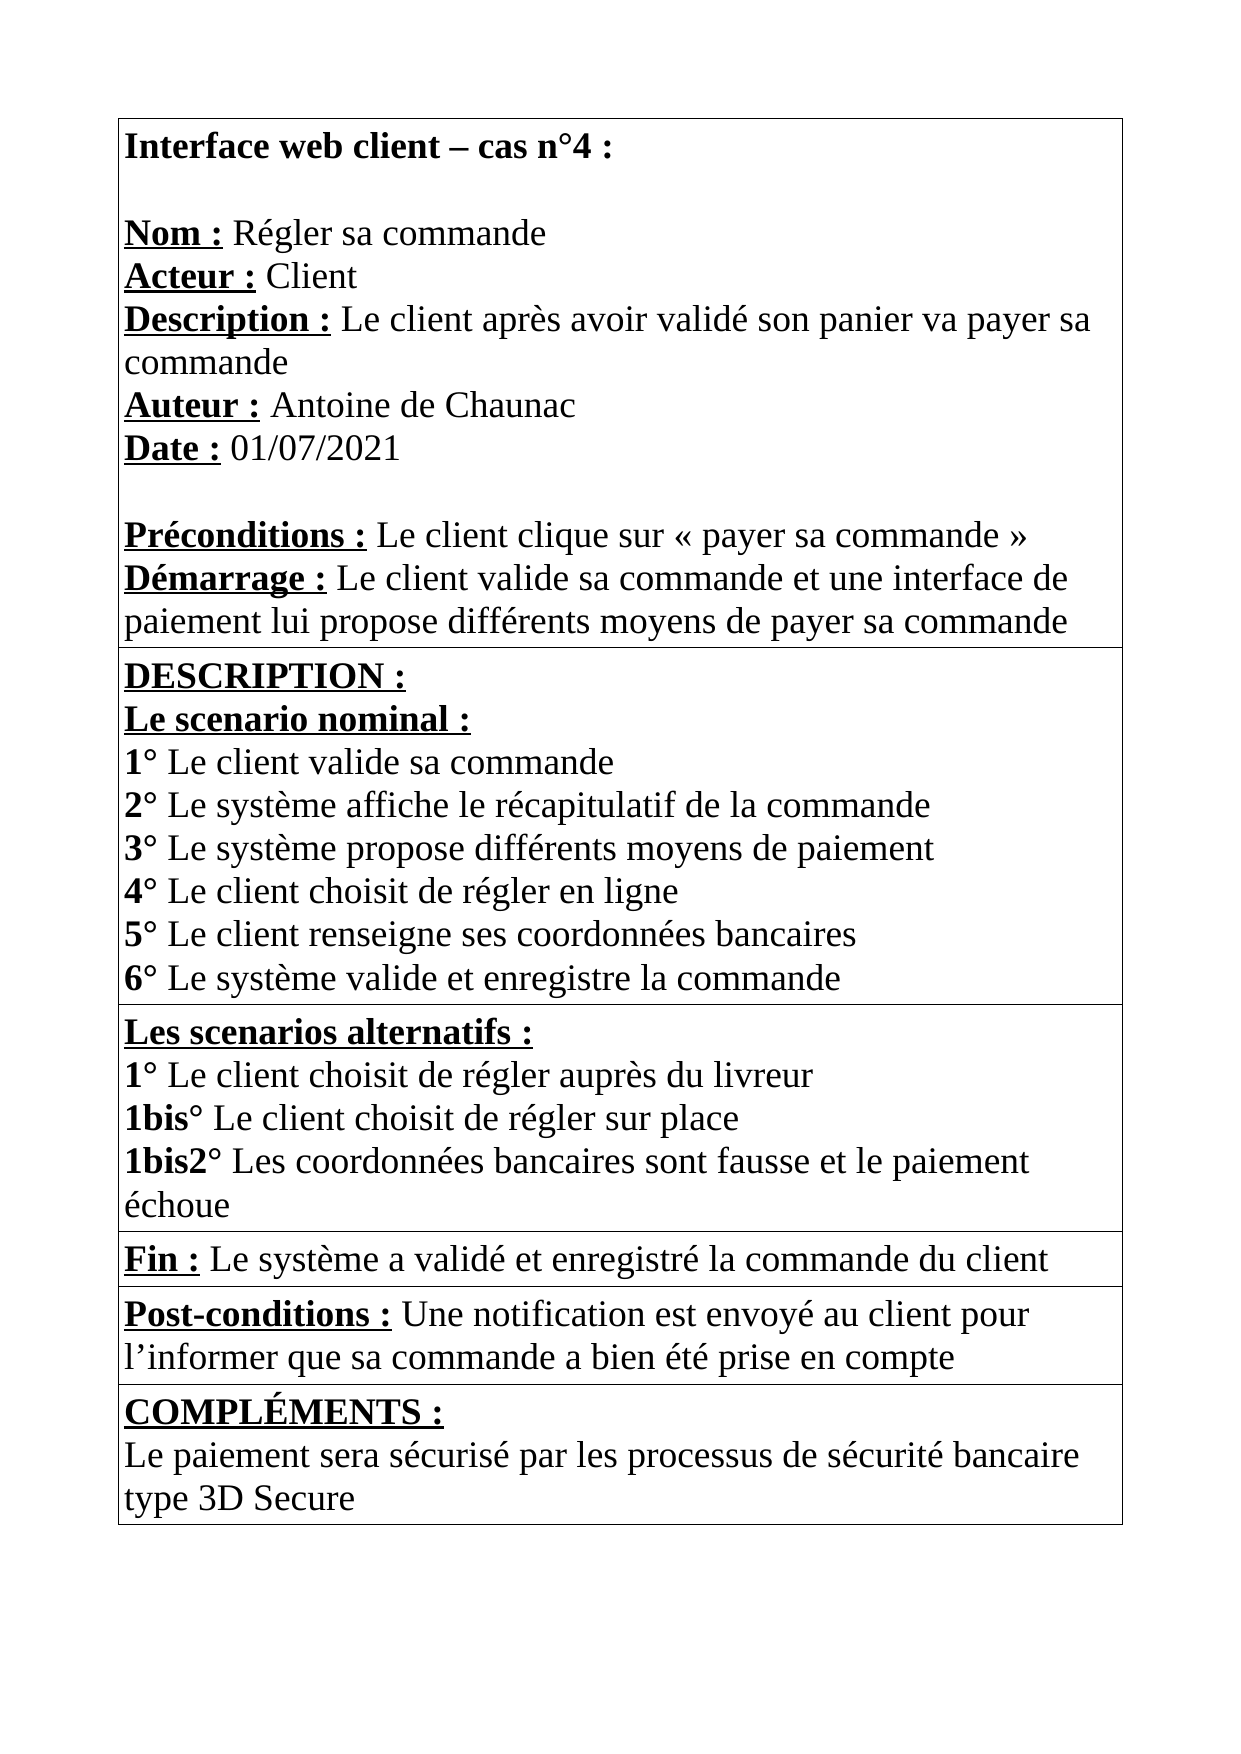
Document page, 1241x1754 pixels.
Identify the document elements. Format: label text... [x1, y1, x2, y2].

table_cell DESCRIPTION : Le scenario nominal : 1° Le client valide sa commande 2° Le système affiche le récapitulatif de la commande 3° Le système propose différents moyens de paiement 4° Le client choisit de régler en ligne 5° Le client renseigne ses coordonnées bancaires 6° Le système valide et enregistre la commande [119, 648, 1122, 1004]
table_header Interface web client – cas n°4 : Nom : Régler sa commande Acteur : Client Description : Le client après avoir validé son panier va payer sa commande Auteur : Antoine de Chaunac Date : 01/07/2021 Préconditions : Le client clique sur « payer sa commande » Démarrage : Le client valide sa commande et une interface de paiement lui propose différents moyens de payer sa commande [119, 119, 1122, 647]
table_cell Les scenarios alternatifs : 1° Le client choisit de régler auprès du livreur 1bis° Le client choisit de régler sur place 1bis2° Les coordonnées bancaires sont fausse et le paiement échoue [119, 1005, 1122, 1231]
table_cell Fin : Le système a validé et enregistré la commande du client [119, 1232, 1122, 1286]
table_cell Post-conditions : Une notification est envoyé au client pour l’informer que sa commande a bien été prise en compte [119, 1287, 1122, 1383]
table_cell COMPLÉMENTS : Le paiement sera sécurisé par les processus de sécurité bancaire type 3D Secure [119, 1385, 1122, 1524]
